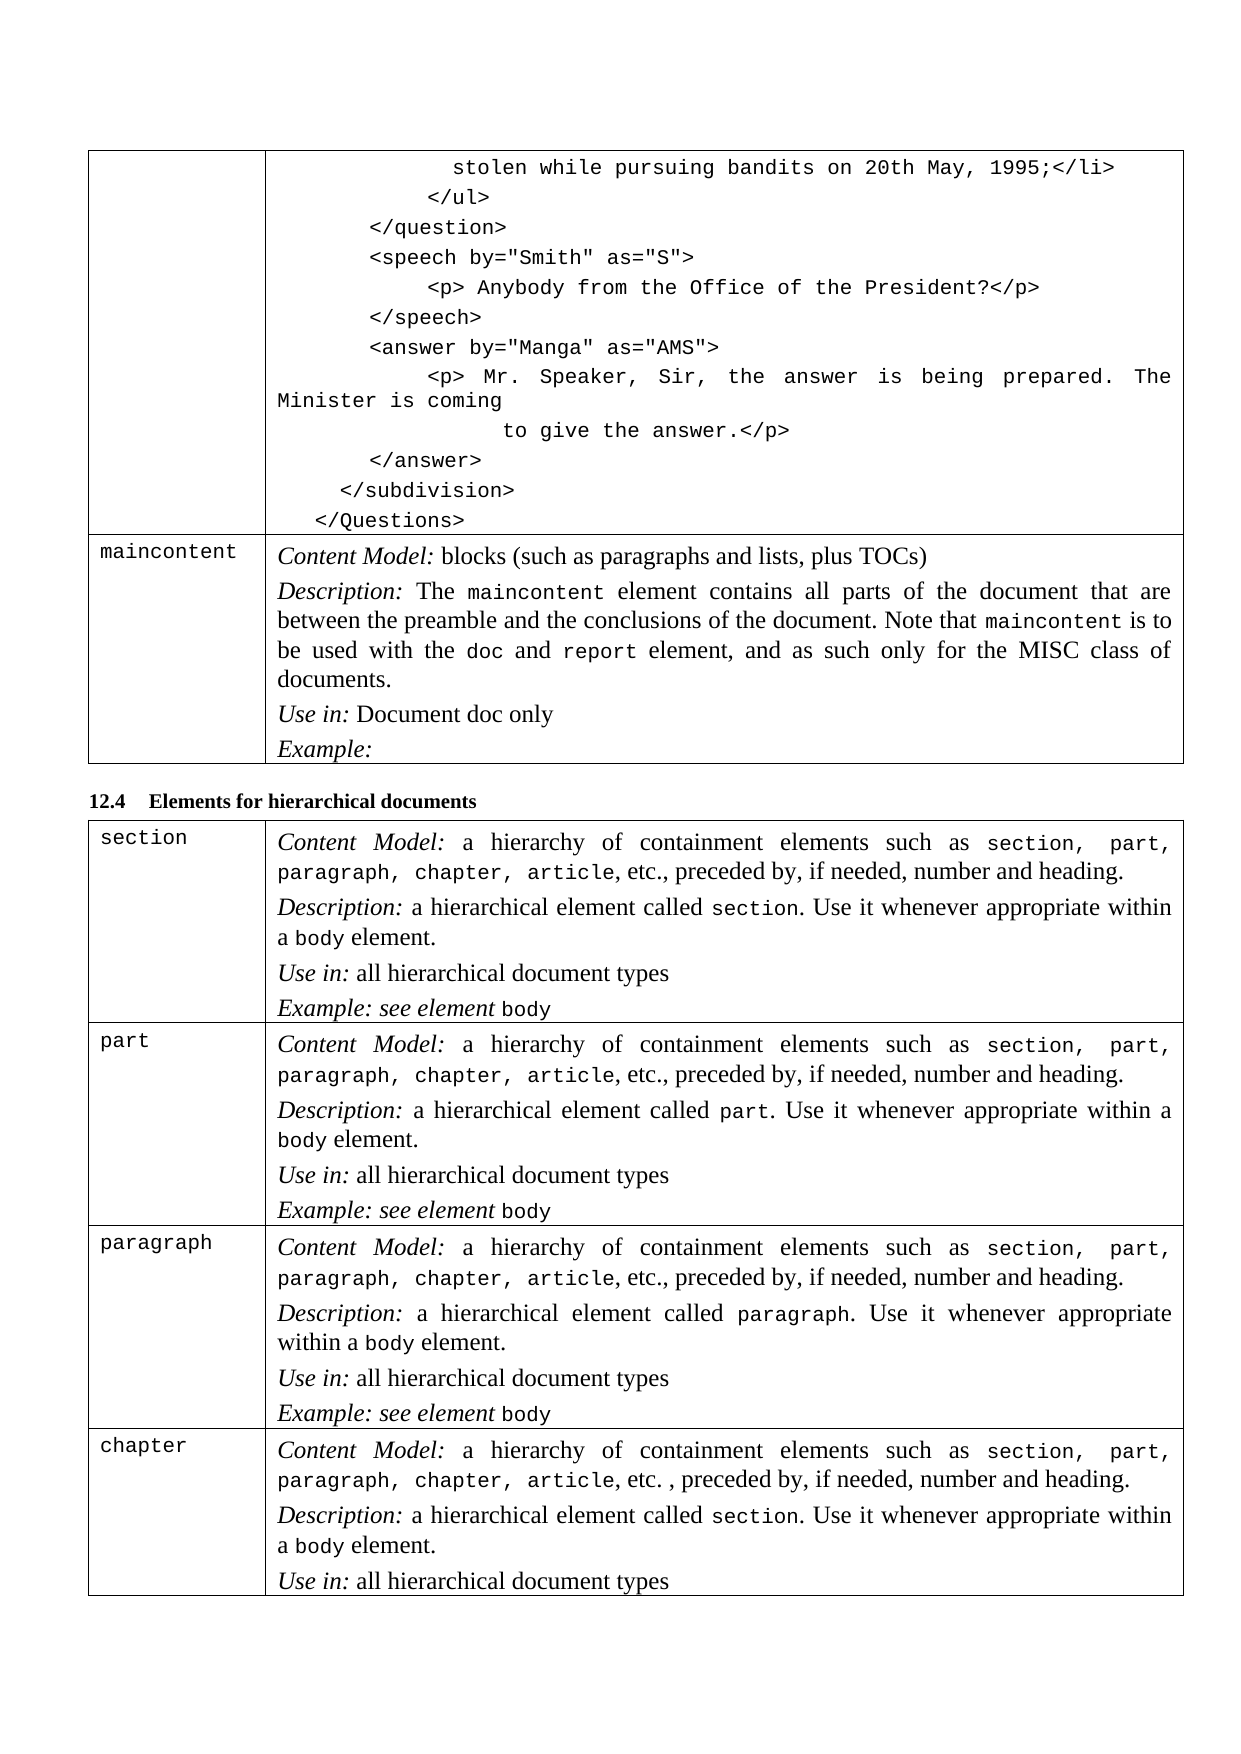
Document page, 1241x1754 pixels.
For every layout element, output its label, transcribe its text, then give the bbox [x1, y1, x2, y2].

table_cell Content Model: a hierarchy of containment elements such as section, part, paragraph, chapter, article, etc., preceded by, if needed, number and heading. Description: a hierarchical element called paragraph. Use it whenever appropriate within a body element. Use in: all hierarchical document types Example: see element body [266, 1226, 1183, 1428]
subtitle Elements for hierarchical documents [89, 789, 1151, 813]
table_cell Content Model: a hierarchy of containment elements such as section, part, paragraph, chapter, article, etc., preceded by, if needed, number and heading. Description: a hierarchical element called part. Use it whenever appropriate within a body element. Use in: all hierarchical document types Example: see element body [266, 1023, 1183, 1225]
table_cell stolen while pursuing bandits on 20th May, 1995;</li> </ul> </question> <speech by="Smith" as="S"> <p> Anybody from the Office of the President?</p> </speech> <answer by="Manga" as="AMS"> <p> Mr. Speaker, Sir, the answer is being prepared. The Minister is coming to give the answer.</p> </answer> </subdivision> </Questions> [266, 151, 1183, 533]
table_cell Content Model: blocks (such as paragraphs and lists, plus TOCs) Description: The maincontent element contains all parts of the document that are between the preamble and the conclusions of the document. Note that maincontent is to be used with the doc and report element, and as such only for the MISC class of documents. Use in: Document doc only Example: [266, 535, 1183, 763]
table_header section [89, 821, 265, 1022]
table_cell paragraph [89, 1226, 265, 1428]
table_header Content Model: a hierarchy of containment elements such as section, part, paragraph, chapter, article, etc., preceded by, if needed, number and heading. Description: a hierarchical element called section. Use it whenever appropriate within a body element. Use in: all hierarchical document types Example: see element body [266, 821, 1183, 1022]
table_cell [89, 151, 265, 533]
table_cell part [89, 1023, 265, 1225]
table_cell chapter [89, 1429, 265, 1594]
table_cell Content Model: a hierarchy of containment elements such as section, part, paragraph, chapter, article, etc. , preceded by, if needed, number and heading. Description: a hierarchical element called section. Use it whenever appropriate within a body element. Use in: all hierarchical document types [266, 1429, 1183, 1594]
table_cell maincontent [89, 535, 265, 763]
